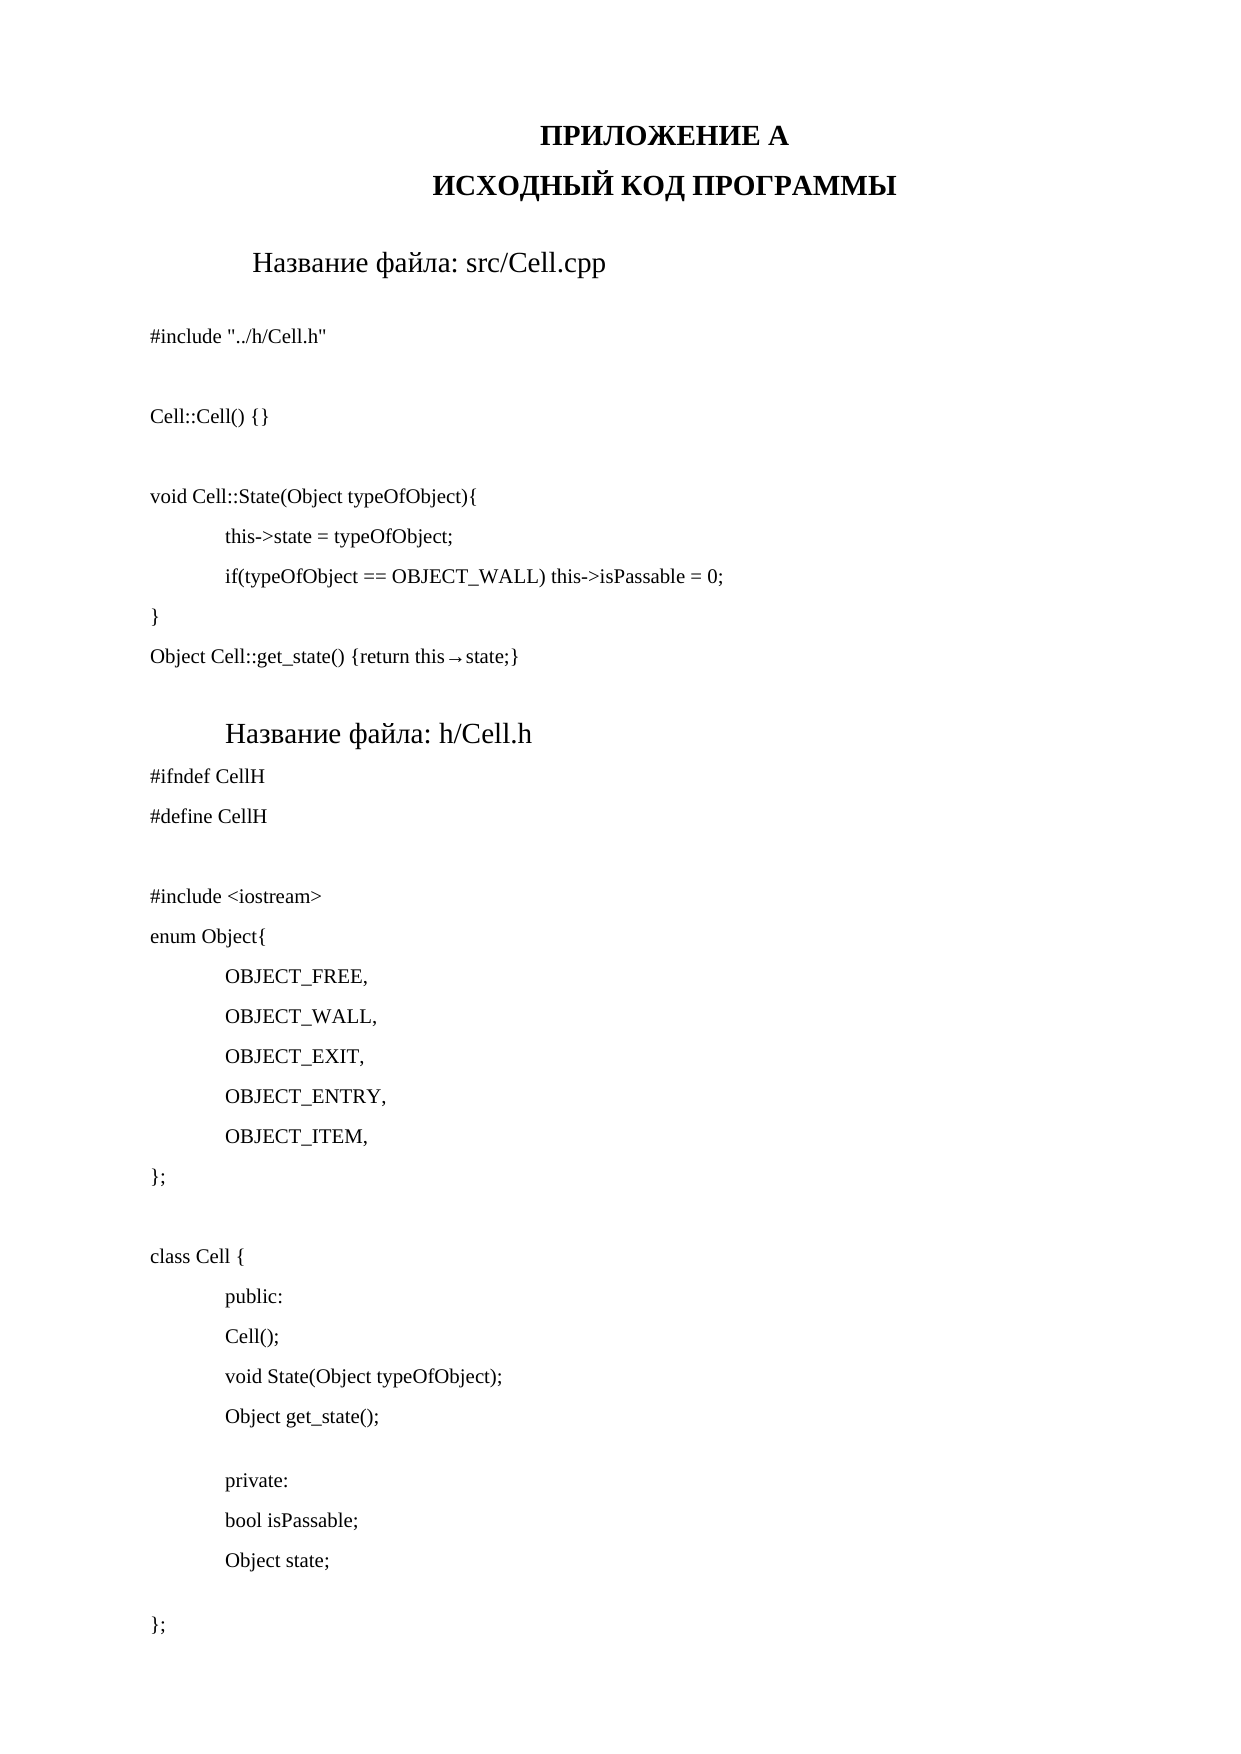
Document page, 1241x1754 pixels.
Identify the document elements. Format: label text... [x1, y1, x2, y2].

text OBJECT_ITEM, [150, 1112, 1152, 1152]
text #include "../h/Cell.h" [150, 312, 1152, 352]
text Object Cell::get_state() {return this→state;} [150, 632, 1152, 672]
text Cell::Cell() {} [150, 392, 1152, 432]
text this->state = typeOfObject; [150, 512, 1152, 552]
text #ifndef CellH [150, 752, 1152, 792]
text void Cell::State(Object typeOfObject){ [150, 472, 1152, 512]
text OBJECT_FREE, [150, 952, 1152, 992]
text Название файла: src/Cell.cpp [252, 245, 1152, 278]
text OBJECT_WALL, [150, 992, 1152, 1032]
text Cell(); [150, 1312, 1152, 1352]
text private: [150, 1456, 1152, 1496]
text } [150, 592, 1152, 632]
text }; [150, 1600, 1152, 1640]
text Название файла: h/Cell.h [150, 712, 1152, 752]
text if(typeOfObject == OBJECT_WALL) this->isPassable = 0; [150, 552, 1152, 592]
text bool isPassable; [150, 1496, 1152, 1536]
text #include <iostream> [150, 872, 1152, 912]
text ИСХОДНЫЙ КОД ПРОГРАММЫ [150, 168, 1179, 202]
text class Cell { [150, 1232, 1152, 1272]
text OBJECT_ENTRY, [150, 1072, 1152, 1112]
text Object state; [150, 1536, 1152, 1576]
text void State(Object typeOfObject); [150, 1352, 1152, 1392]
text Object get_state(); [150, 1392, 1152, 1432]
text ПРИЛОЖЕНИЕ А [150, 118, 1179, 151]
text #define CellH [150, 792, 1152, 832]
text OBJECT_EXIT, [150, 1032, 1152, 1072]
text public: [150, 1272, 1152, 1312]
text enum Object{ [150, 912, 1152, 952]
text }; [150, 1152, 1152, 1192]
